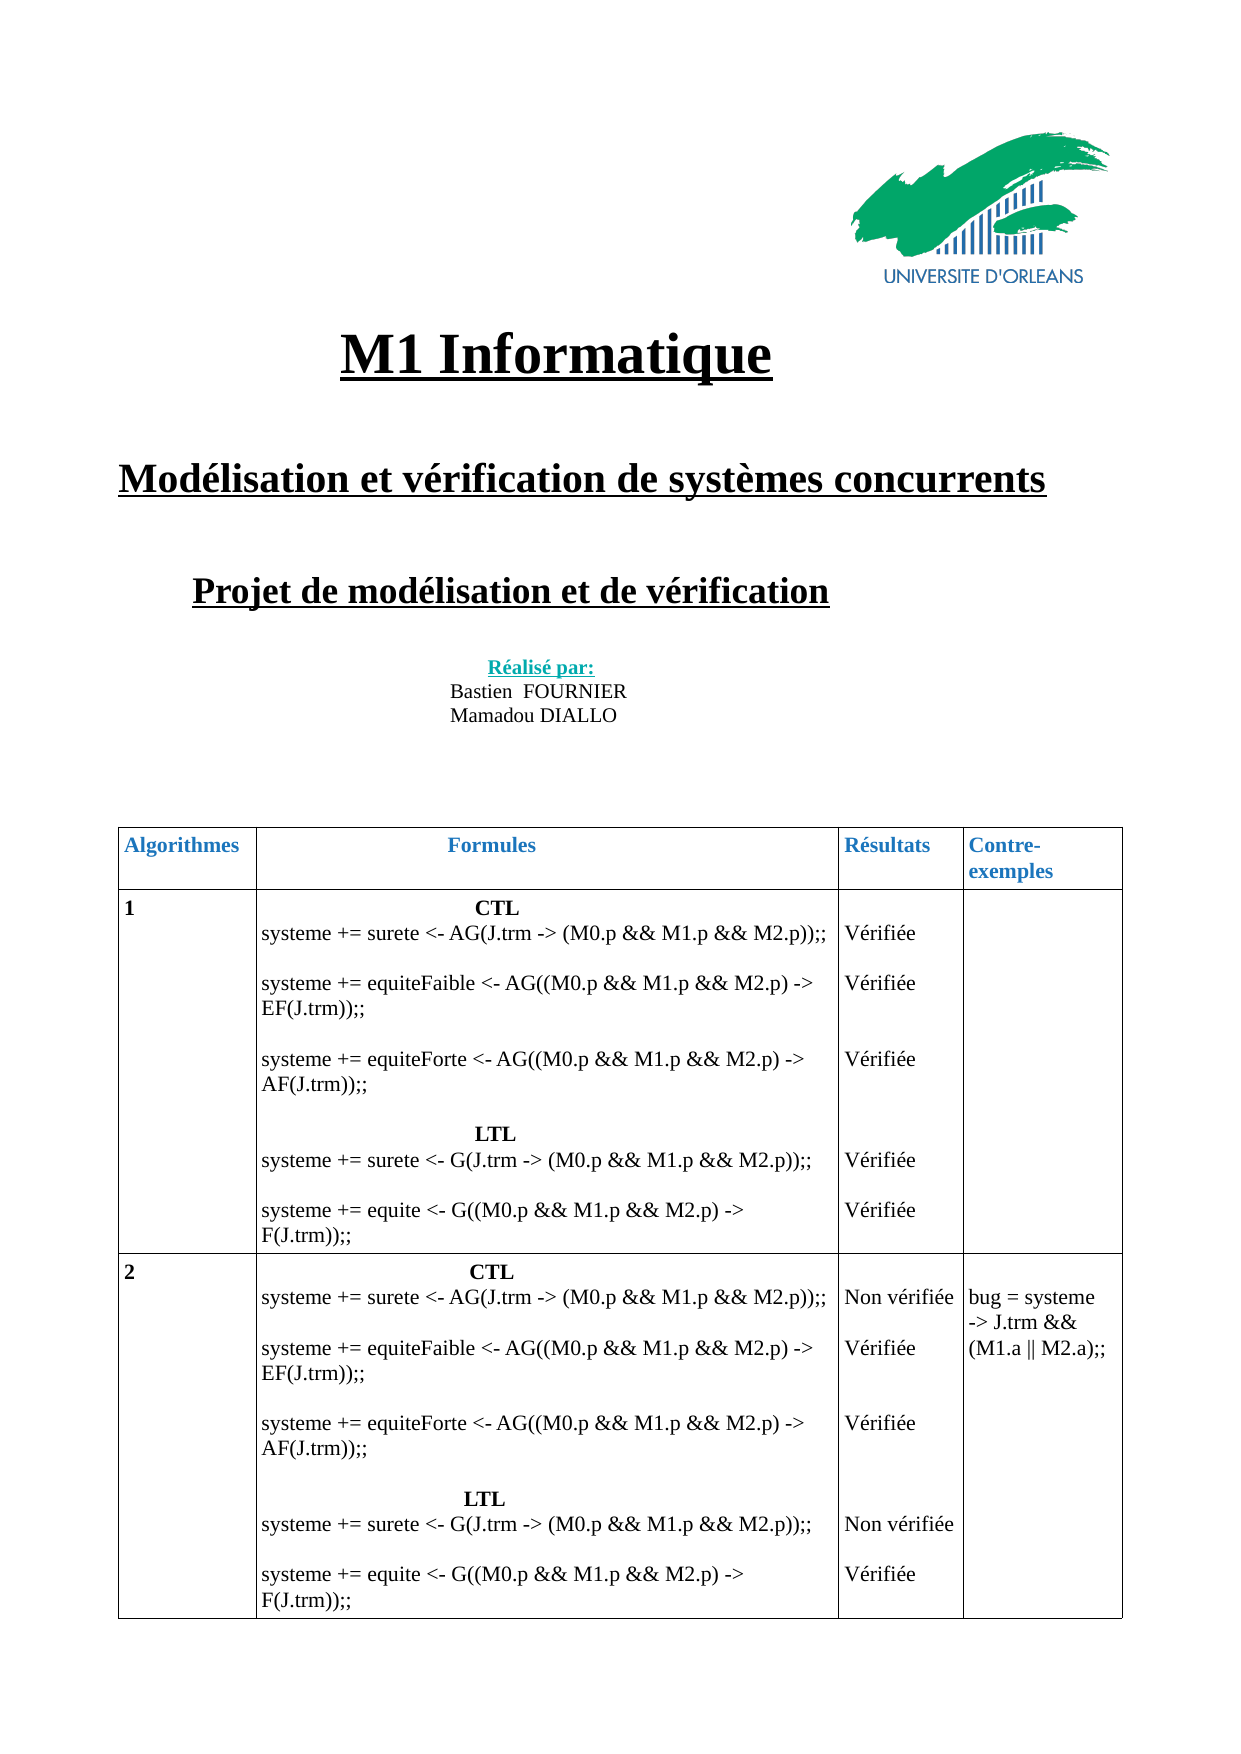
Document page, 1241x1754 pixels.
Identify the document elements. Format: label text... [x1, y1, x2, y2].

table_header Formules [257, 828, 838, 889]
text Bastien FOURNIER [118, 679, 1122, 703]
table_header Résultats [839, 828, 963, 889]
table_cell 1 [119, 890, 256, 1253]
table_cell bug = systeme -> J.trm && (M1.a || M2.a);; [964, 1254, 1122, 1618]
picture [851, 132, 1112, 283]
table_cell CTL systeme += surete <- AG(J.trm -> (M0.p && M1.p && M2.p));; systeme += equiteFaible <- AG((M0.p && M1.p && M2.p) -> EF(J.trm));; systeme += equiteForte <- AG((M0.p && M1.p && M2.p) -> AF(J.trm));; LTL systeme += surete <- G(J.trm -> (M0.p && M1.p && M2.p));; systeme += equite <- G((M0.p && M1.p && M2.p) -> F(J.trm));; [257, 890, 838, 1253]
table_cell Non vérifiée Vérifiée Vérifiée Non vérifiée Vérifiée [839, 1254, 963, 1618]
text Mamadou DIALLO [118, 703, 1122, 727]
table_header Algorithmes [119, 828, 256, 889]
table_cell 2 [119, 1254, 256, 1618]
table_cell Vérifiée Vérifiée Vérifiée Vérifiée Vérifiée [839, 890, 963, 1253]
table_header Contre-exemples [964, 828, 1122, 889]
table_cell CTL systeme += surete <- AG(J.trm -> (M0.p && M1.p && M2.p));; systeme += equiteFaible <- AG((M0.p && M1.p && M2.p) -> EF(J.trm));; systeme += equiteForte <- AG((M0.p && M1.p && M2.p) -> AF(J.trm));; LTL systeme += surete <- G(J.trm -> (M0.p && M1.p && M2.p));; systeme += equite <- G((M0.p && M1.p && M2.p) -> F(J.trm));; [257, 1254, 838, 1618]
table_cell [964, 890, 1122, 1253]
text Projet de modélisation et de vérification [118, 568, 1122, 612]
text Modélisation et vérification de systèmes concurrents [118, 453, 1122, 501]
text M1 Informatique [118, 319, 1122, 386]
text Réalisé par: [118, 655, 1122, 679]
